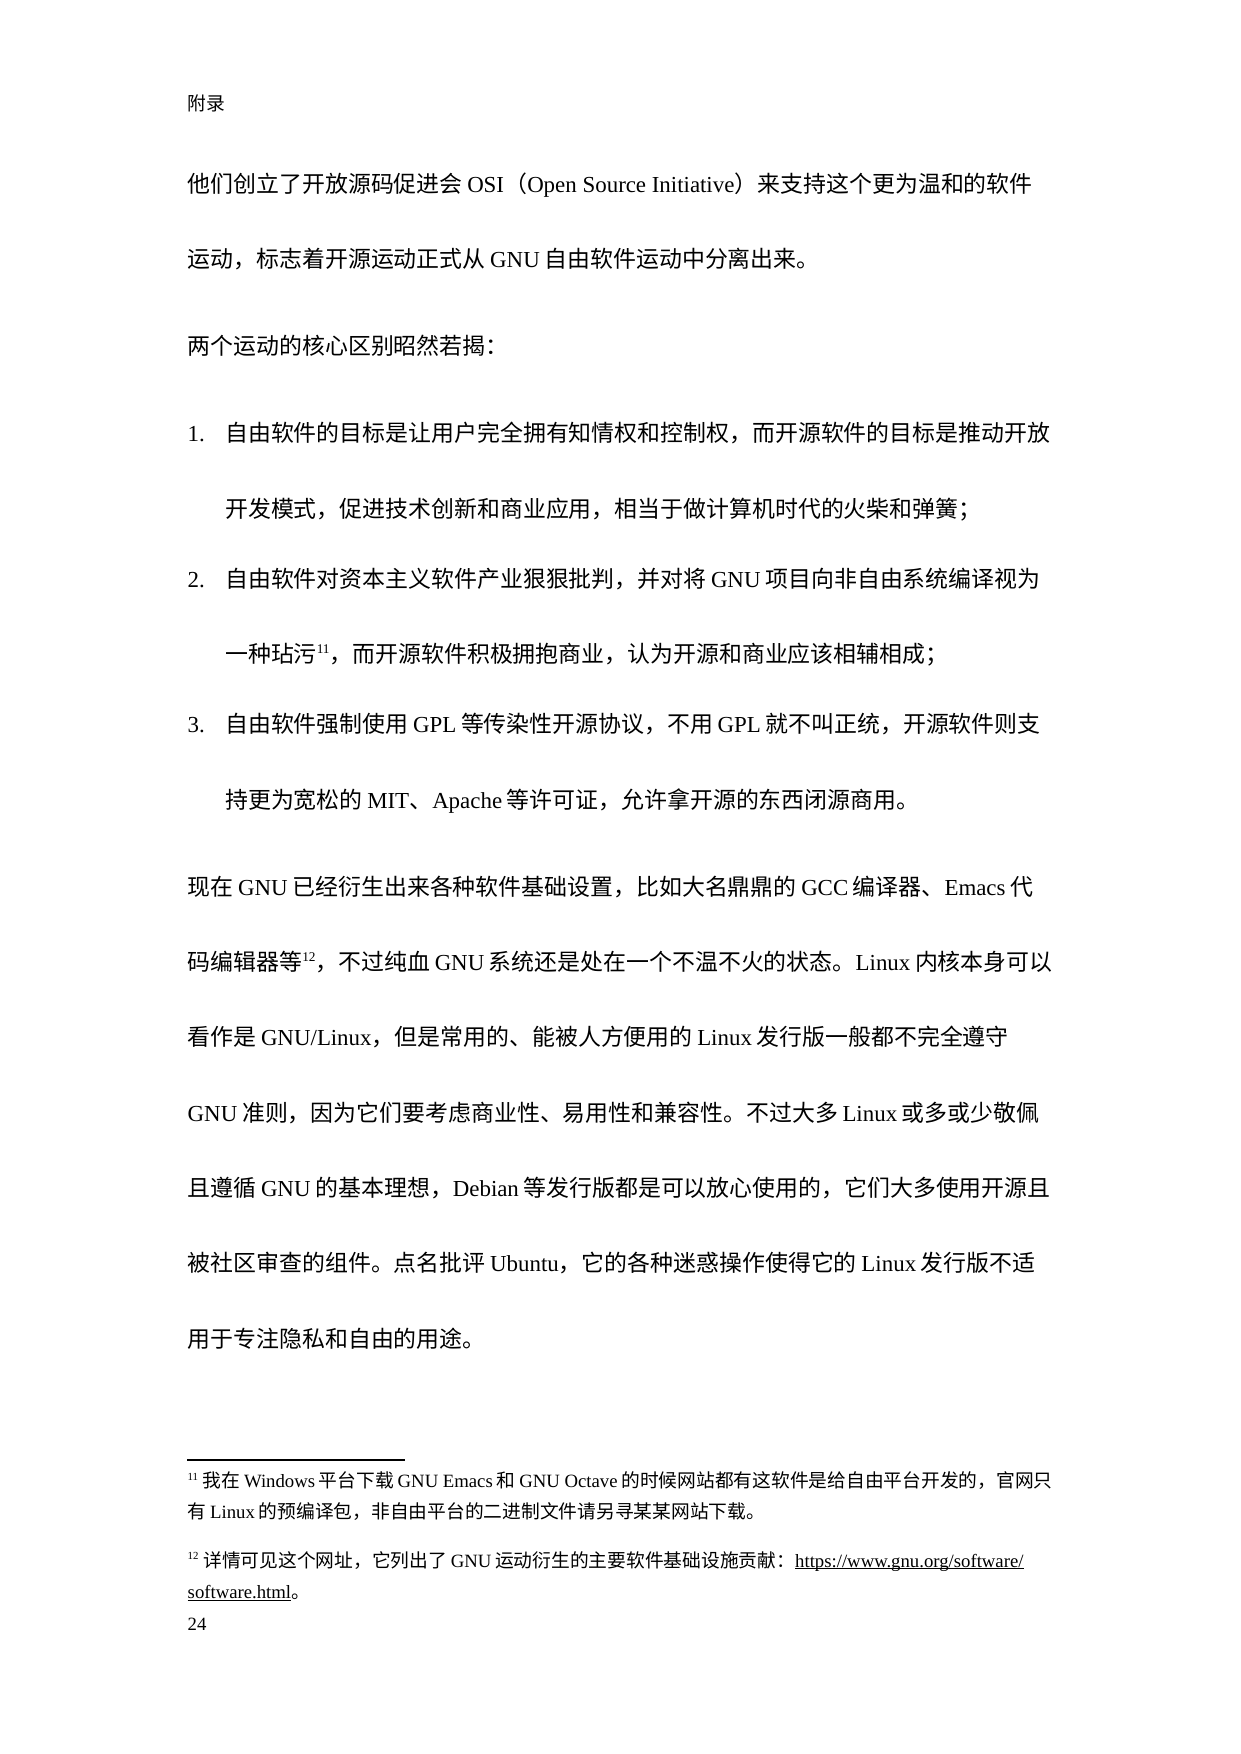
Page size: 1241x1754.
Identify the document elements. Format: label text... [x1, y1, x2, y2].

list 我在Windows平台下载GNU Emacs和GNU Octave的时候网站都有这软件是给自由平台开发的，官网只有Linux的预编译包，非自由平台的二进制文件请另寻某某网站下载。 [187, 1466, 1053, 1524]
text 两个运动的核心区别昭然若揭： [187, 312, 1053, 377]
text 他们创立了开放源码促进会OSI（Open Source Initiative）来支持这个更为温和的软件运动，标志着开源运动正式从GNU自由软件运动中分离出来。 [187, 150, 1053, 290]
text 现在GNU已经衍生出来各种软件基础设置，比如大名鼎鼎的GCC编译器、Emacs代码编辑器等，不过纯血GNU系统还是处在一个不温不火的状态。Linux内核本身可以看作是GNU/Linux，但是常用的、能被人方便用的Linux发行版一般都不完全遵守GNU准则，因为它们要考虑商业性、易用性和兼容性。不过大多Linux或多或少敬佩且遵循GNU的基本理想，Debian等发行版都是可以放心使用的，它们大多使用开源且被社区审查的组件。点名批评Ubuntu，它的各种迷惑操作使得它的Linux发行版不适用于专注隐私和自由的用途。 [187, 853, 1053, 1370]
list 自由软件对资本主义软件产业狠狠批判，并对将GNU项目向非自由系统编译视为一种玷污，而开源软件积极拥抱商业，认为开源和商业应该相辅相成； [187, 545, 1053, 685]
text 详情可见这个网址，它列出了GNU运动衍生的主要软件基础设施贡献：https://www.gnu.org/software/ software.html。 [187, 1545, 1053, 1604]
list 自由软件强制使用GPL等传染性开源协议，不用GPL就不叫正统，开源软件则支持更为宽松的MIT、Apache等许可证，允许拿开源的东西闭源商用。 [187, 691, 1053, 831]
list 自由软件的目标是让用户完全拥有知情权和控制权，而开源软件的目标是推动开放开发模式，促进技术创新和商业应用，相当于做计算机时代的火柴和弹簧； [187, 399, 1053, 539]
